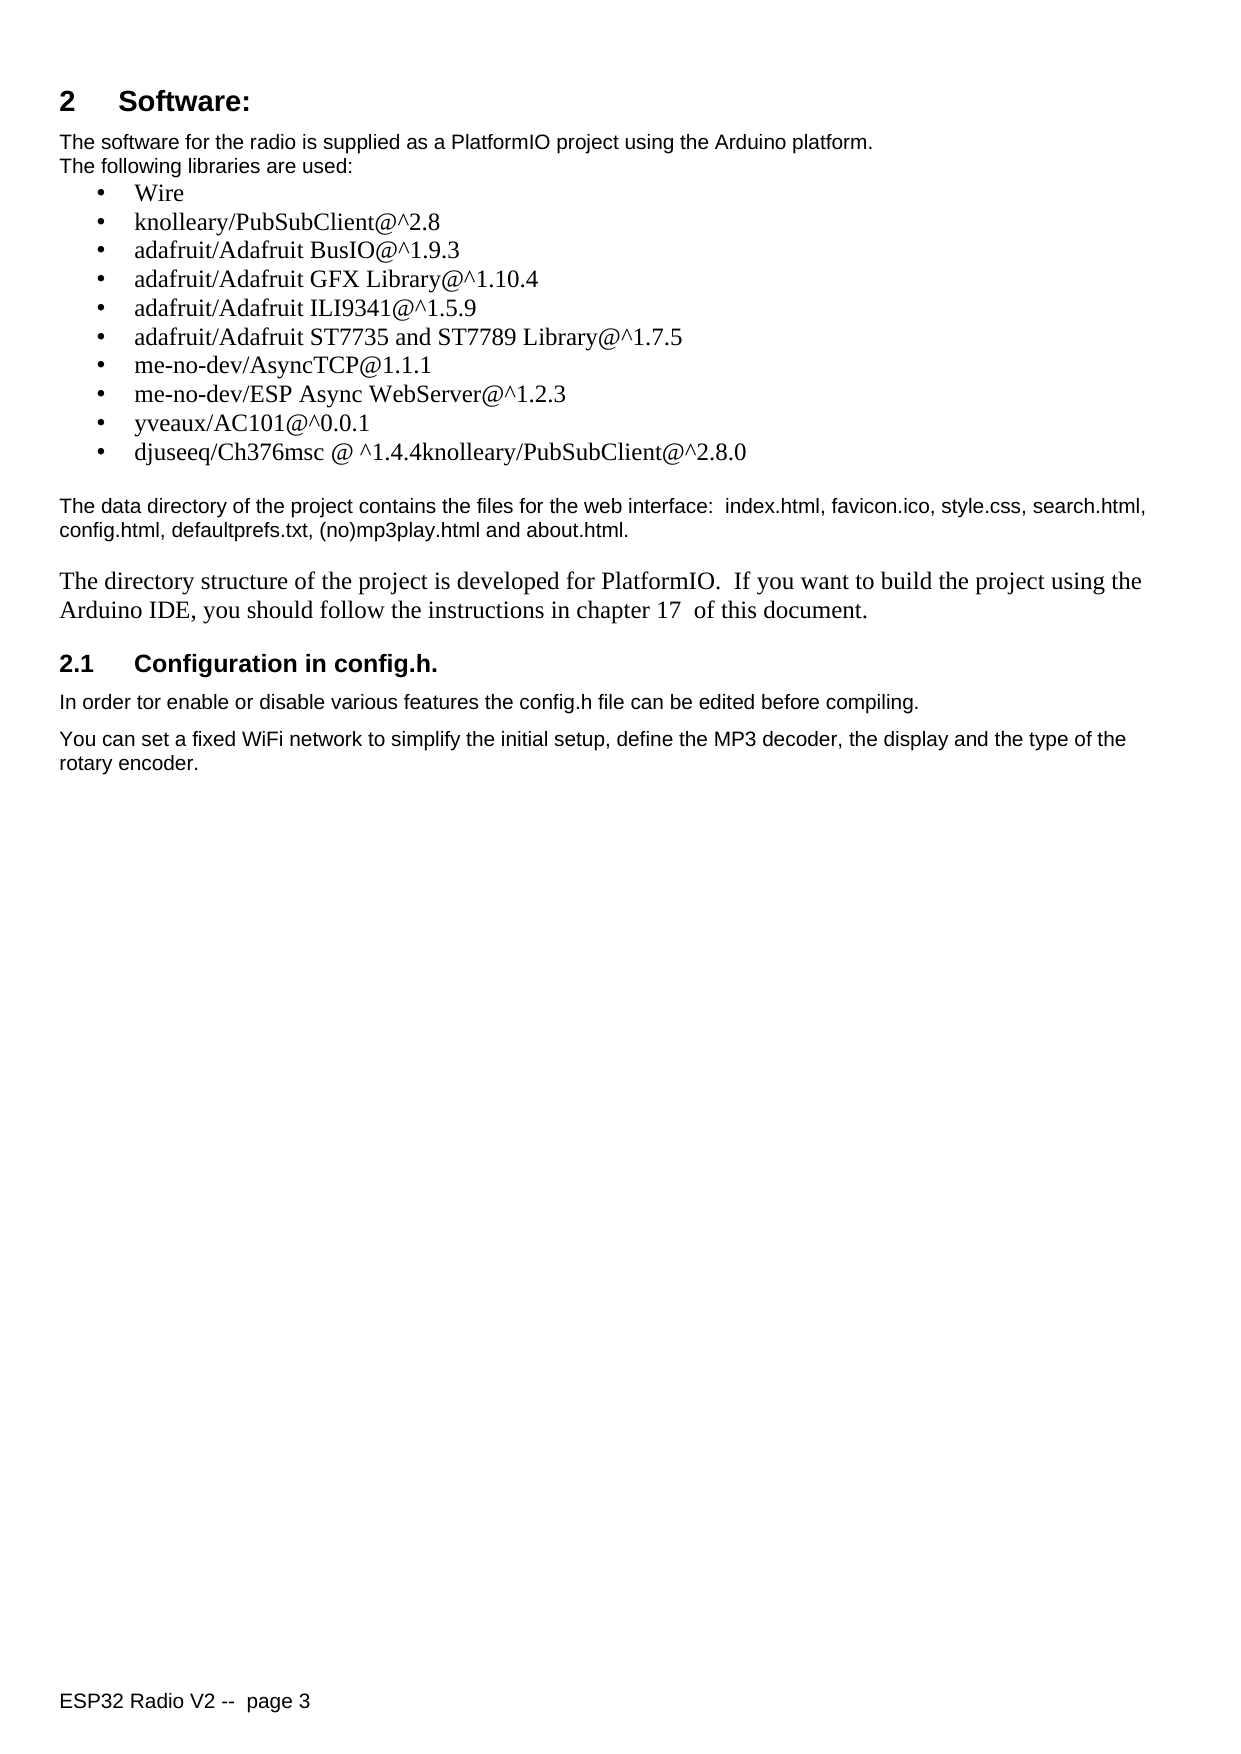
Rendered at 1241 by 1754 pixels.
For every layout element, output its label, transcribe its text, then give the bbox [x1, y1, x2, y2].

list knolleary/PubSubClient@^2.8 [97, 207, 1181, 236]
list me-no-dev/AsyncTCP@1.1.1 [97, 351, 1181, 379]
list yveaux/AC101@^0.0.1 [97, 408, 1181, 437]
list me-no-dev/ESP Async WebServer@^1.2.3 [97, 379, 1181, 408]
list Wire [97, 178, 1181, 207]
text You can set a fixed WiFi network to simplify the initial setup, define the MP3 decoder, the display and the type of the rotary encoder. [59, 726, 1181, 774]
subtitle Configuration in config.h. [59, 649, 1181, 677]
text The directory structure of the project is developed for PlatformIO. If you want to build the project using the Arduino IDE, you should follow the instructions in chapter 17 of this document. [59, 566, 1181, 624]
list djuseeq/Ch376msc @ ^1.4.4knolleary/PubSubClient@^2.8.0 [97, 437, 1181, 466]
list adafruit/Adafruit GFX Library@^1.10.4 [97, 264, 1181, 293]
list adafruit/Adafruit BusIO@^1.9.3 [97, 236, 1181, 264]
text In order tor enable or disable various features the config.h file can be edited before compiling. [59, 690, 1181, 714]
text The data directory of the project contains the files for the web interface: index.html, favicon.ico, style.css, search.html, config.html, defaultprefs.txt, (no)mp3play.html and about.html. [59, 494, 1181, 566]
subtitle Software: [59, 84, 1181, 118]
list adafruit/Adafruit ILI9341@^1.5.9 [97, 293, 1181, 322]
text The software for the radio is supplied as a PlatformIO project using the Arduino platform. The following libraries are used: [59, 130, 1181, 178]
list adafruit/Adafruit ST7735 and ST7789 Library@^1.7.5 [97, 322, 1181, 351]
